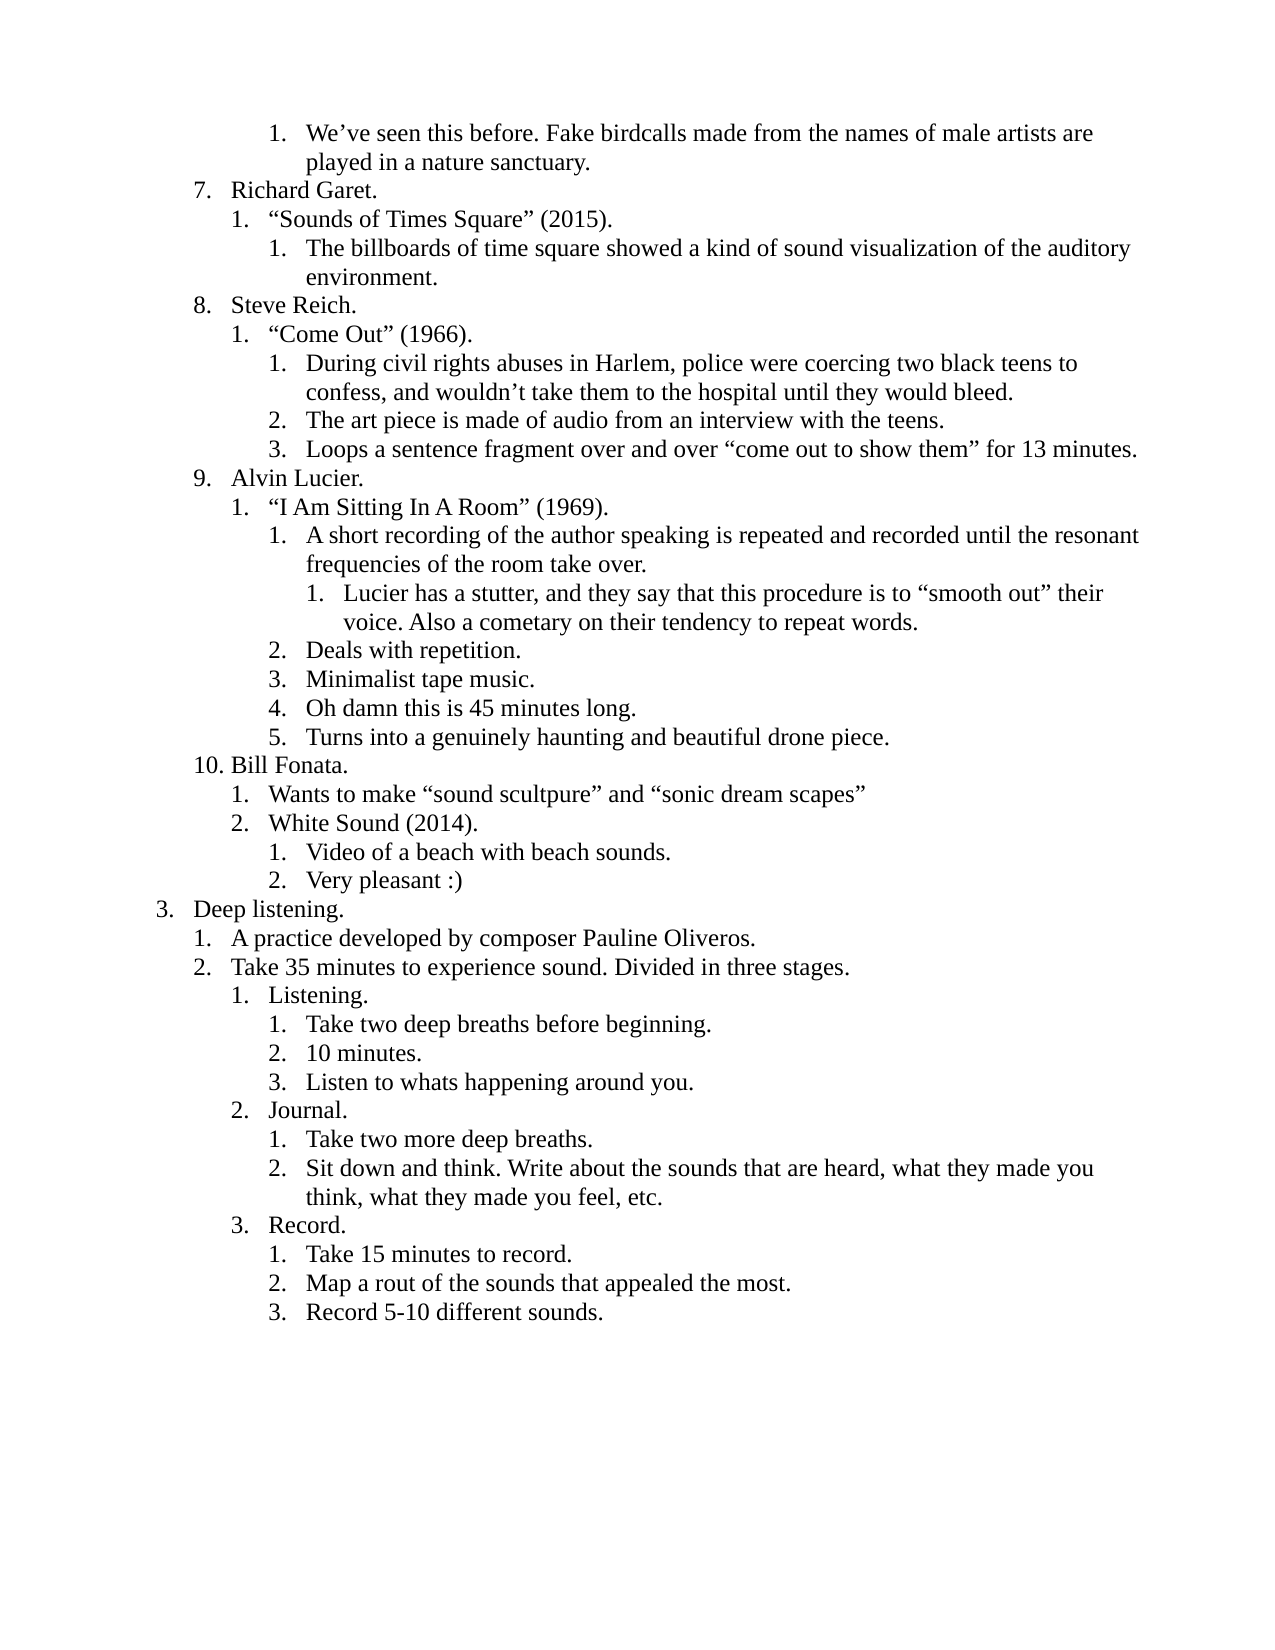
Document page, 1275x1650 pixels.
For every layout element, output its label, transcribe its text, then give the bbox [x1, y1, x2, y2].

list Listen to whats happening around you. [268, 1067, 1157, 1096]
list Lucier has a stutter, and they say that this procedure is to “smooth out” their voice. Also a cometary on their tendency to repeat words. [306, 578, 1157, 636]
list Turns into a genuinely haunting and beautiful drone piece. [268, 722, 1157, 751]
list Alvin Lucier. [193, 463, 1157, 492]
list Video of a beach with beach sounds. [268, 837, 1157, 866]
list Deep listening. [156, 894, 1157, 923]
list “Come Out” (1966). [231, 319, 1157, 348]
list Steve Reich. [193, 291, 1157, 319]
list 10 minutes. [268, 1038, 1157, 1067]
list Deals with repetition. [268, 636, 1157, 664]
list “I Am Sitting In A Room” (1969). [231, 492, 1157, 521]
list A practice developed by composer Pauline Oliveros. [193, 923, 1157, 952]
list Oh damn this is 45 minutes long. [268, 693, 1157, 722]
list Richard Garet. [193, 176, 1157, 204]
list Listening. [231, 981, 1157, 1009]
list The art piece is made of audio from an interview with the teens. [268, 406, 1157, 434]
list Take 15 minutes to record. [268, 1239, 1157, 1268]
list A short recording of the author speaking is repeated and recorded until the resonant frequencies of the room take over. [268, 521, 1157, 578]
list Bill Fonata. [193, 751, 1157, 779]
list Map a rout of the sounds that appealed the most. [268, 1268, 1157, 1297]
list Very pleasant :) [268, 866, 1157, 894]
list “Sounds of Times Square” (2015). [231, 204, 1157, 233]
list Take two deep breaths before beginning. [268, 1009, 1157, 1038]
list White Sound (2014). [231, 808, 1157, 837]
list The billboards of time square showed a kind of sound visualization of the auditory environment. [268, 233, 1157, 291]
list Minimalist tape music. [268, 664, 1157, 693]
list Record 5-10 different sounds. [268, 1297, 1157, 1326]
list Wants to make “sound scultpure” and “sonic dream scapes” [231, 779, 1157, 808]
list During civil rights abuses in Harlem, police were coercing two black teens to confess, and wouldn’t take them to the hospital until they would bleed. [268, 348, 1157, 406]
list Loops a sentence fragment over and over “come out to show them” for 13 minutes. [268, 434, 1157, 463]
list Take two more deep breaths. [268, 1124, 1157, 1153]
list Take 35 minutes to experience sound. Divided in three stages. [193, 952, 1157, 981]
list Journal. [231, 1096, 1157, 1124]
list Record. [231, 1211, 1157, 1239]
list We’ve seen this before. Fake birdcalls made from the names of male artists are played in a nature sanctuary. [268, 118, 1157, 176]
list Sit down and think. Write about the sounds that are heard, what they made you think, what they made you feel, etc. [268, 1153, 1157, 1211]
